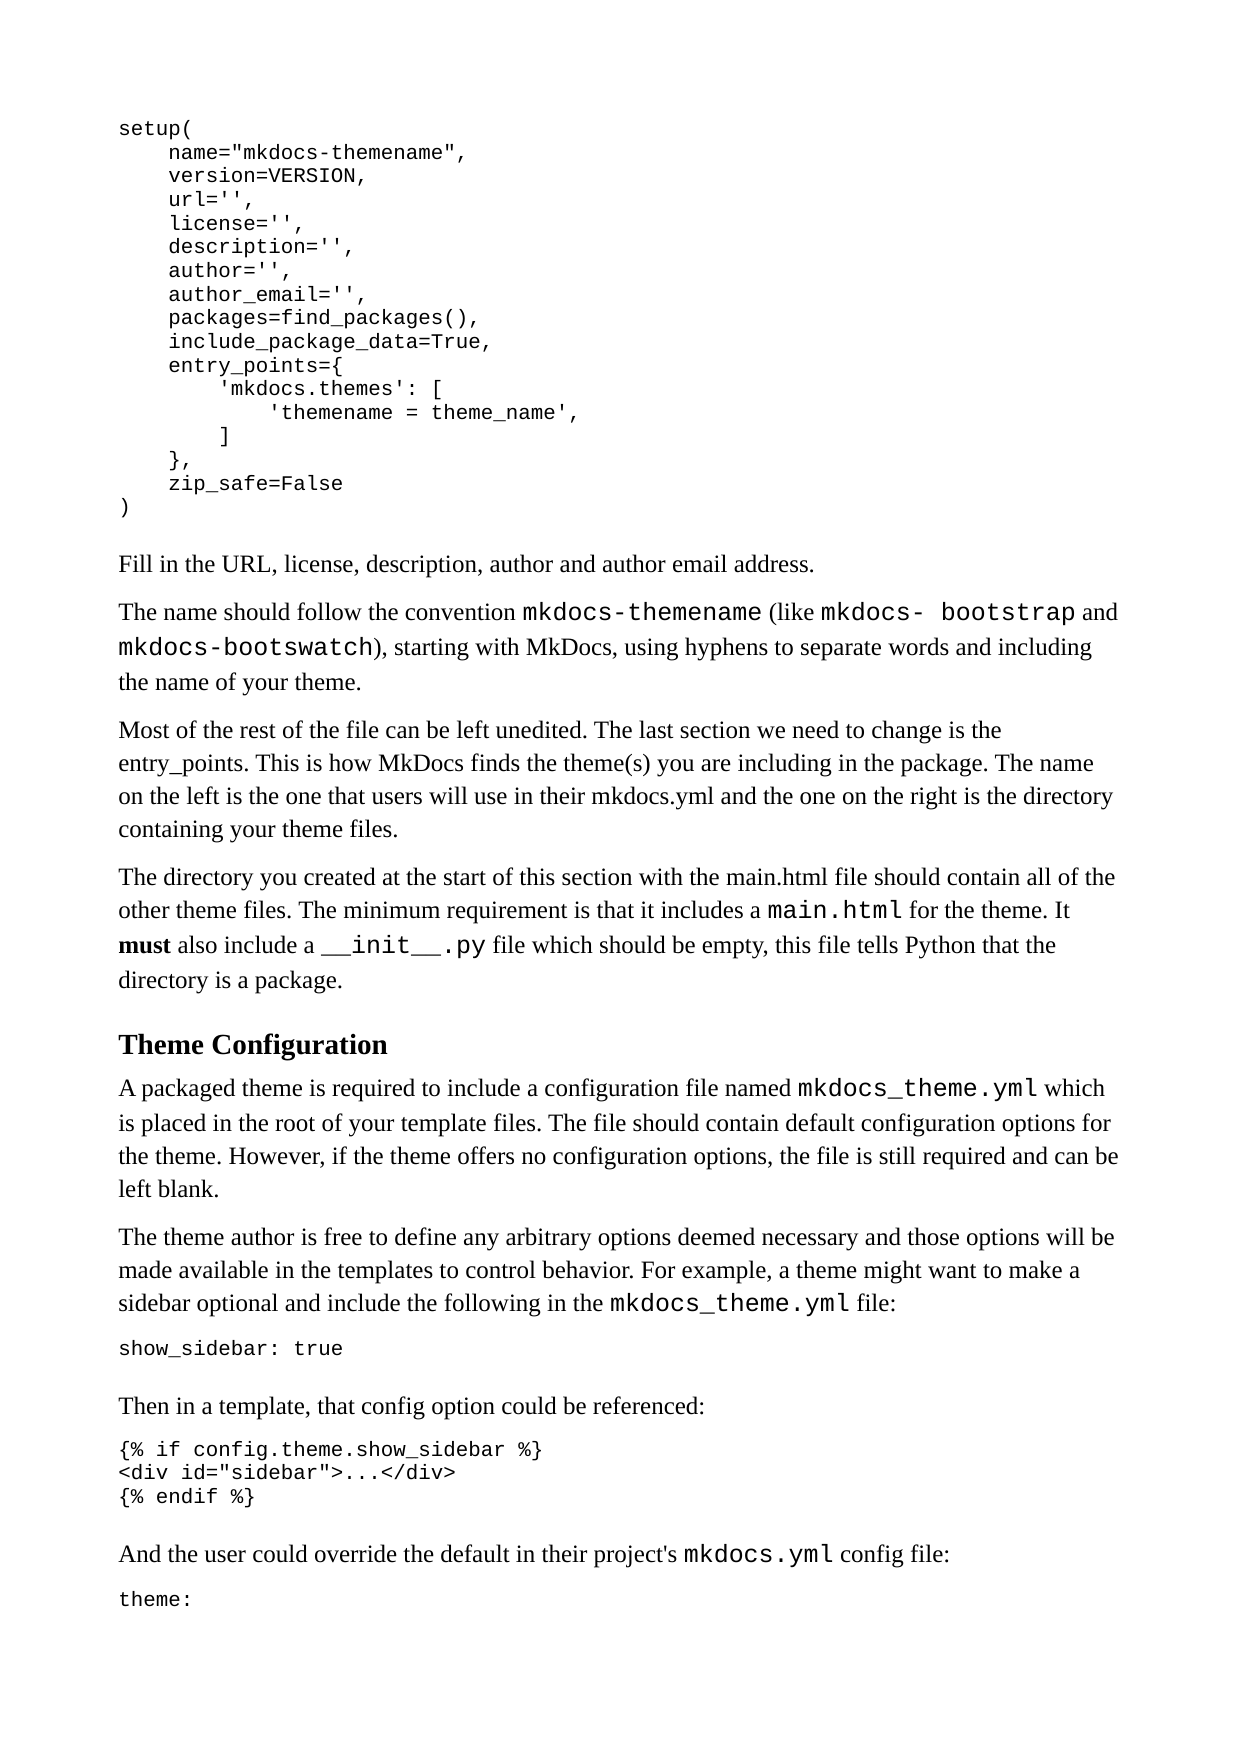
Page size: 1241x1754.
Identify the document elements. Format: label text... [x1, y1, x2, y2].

text name="mkdocs-themename", [118, 142, 1122, 165]
text show_sidebar: true [118, 1338, 1122, 1362]
text <div id="sidebar">...</div> [118, 1462, 1122, 1486]
text ] [118, 426, 1122, 449]
text The theme author is free to define any arbitrary options deemed necessary and those options will be made available in the templates to control behavior. For example, a theme might want to make a sidebar optional and include the following in the mkdocs_theme.yml file: [118, 1222, 1122, 1319]
text And the user could override the default in their project's mkdocs.yml config file: [118, 1539, 1122, 1570]
subtitle Theme Configuration [118, 1027, 1122, 1061]
text 'mkdocs.themes': [ [118, 378, 1122, 402]
text The directory you created at the start of this section with the main.html file should contain all of the other theme files. The minimum requirement is that it includes a main.html for the theme. It must also include a __init__.py file which should be empty, this file tells Python that the directory is a package. [118, 862, 1122, 994]
text include_package_data=True, [118, 331, 1122, 354]
text license='', [118, 213, 1122, 236]
text entry_points={ [118, 354, 1122, 378]
text Most of the rest of the file can be left unedited. The last section we need to change is the entry_points. This is how MkDocs finds the theme(s) you are including in the package. The name on the left is the one that users will use in their mkdocs.yml and the one on the right is the directory containing your theme files. [118, 715, 1122, 843]
text setup( [118, 118, 1122, 142]
text version=VERSION, [118, 165, 1122, 189]
text url='', [118, 189, 1122, 213]
text zip_safe=False [118, 473, 1122, 496]
text author_email='', [118, 284, 1122, 307]
text 'themename = theme_name', [118, 402, 1122, 426]
text Then in a template, that config option could be referenced: [118, 1391, 1122, 1420]
text packages=find_packages(), [118, 307, 1122, 331]
text {% endif %} [118, 1486, 1122, 1509]
text A packaged theme is required to include a configuration file named mkdocs_theme.yml which is placed in the root of your template files. The file should contain default configuration options for the theme. However, if the theme offers no configuration options, the file is still required and can be left blank. [118, 1073, 1122, 1203]
text The name should follow the convention mkdocs-themename (like mkdocs- bootstrap and mkdocs-bootswatch), starting with MkDocs, using hyphens to separate words and including the name of your theme. [118, 597, 1122, 696]
text author='', [118, 260, 1122, 284]
text Fill in the URL, license, description, author and author email address. [118, 549, 1122, 578]
text ) [118, 496, 1122, 520]
text description='', [118, 236, 1122, 260]
text theme: [118, 1589, 1122, 1613]
text }, [118, 449, 1122, 473]
text {% if config.theme.show_sidebar %} [118, 1439, 1122, 1462]
